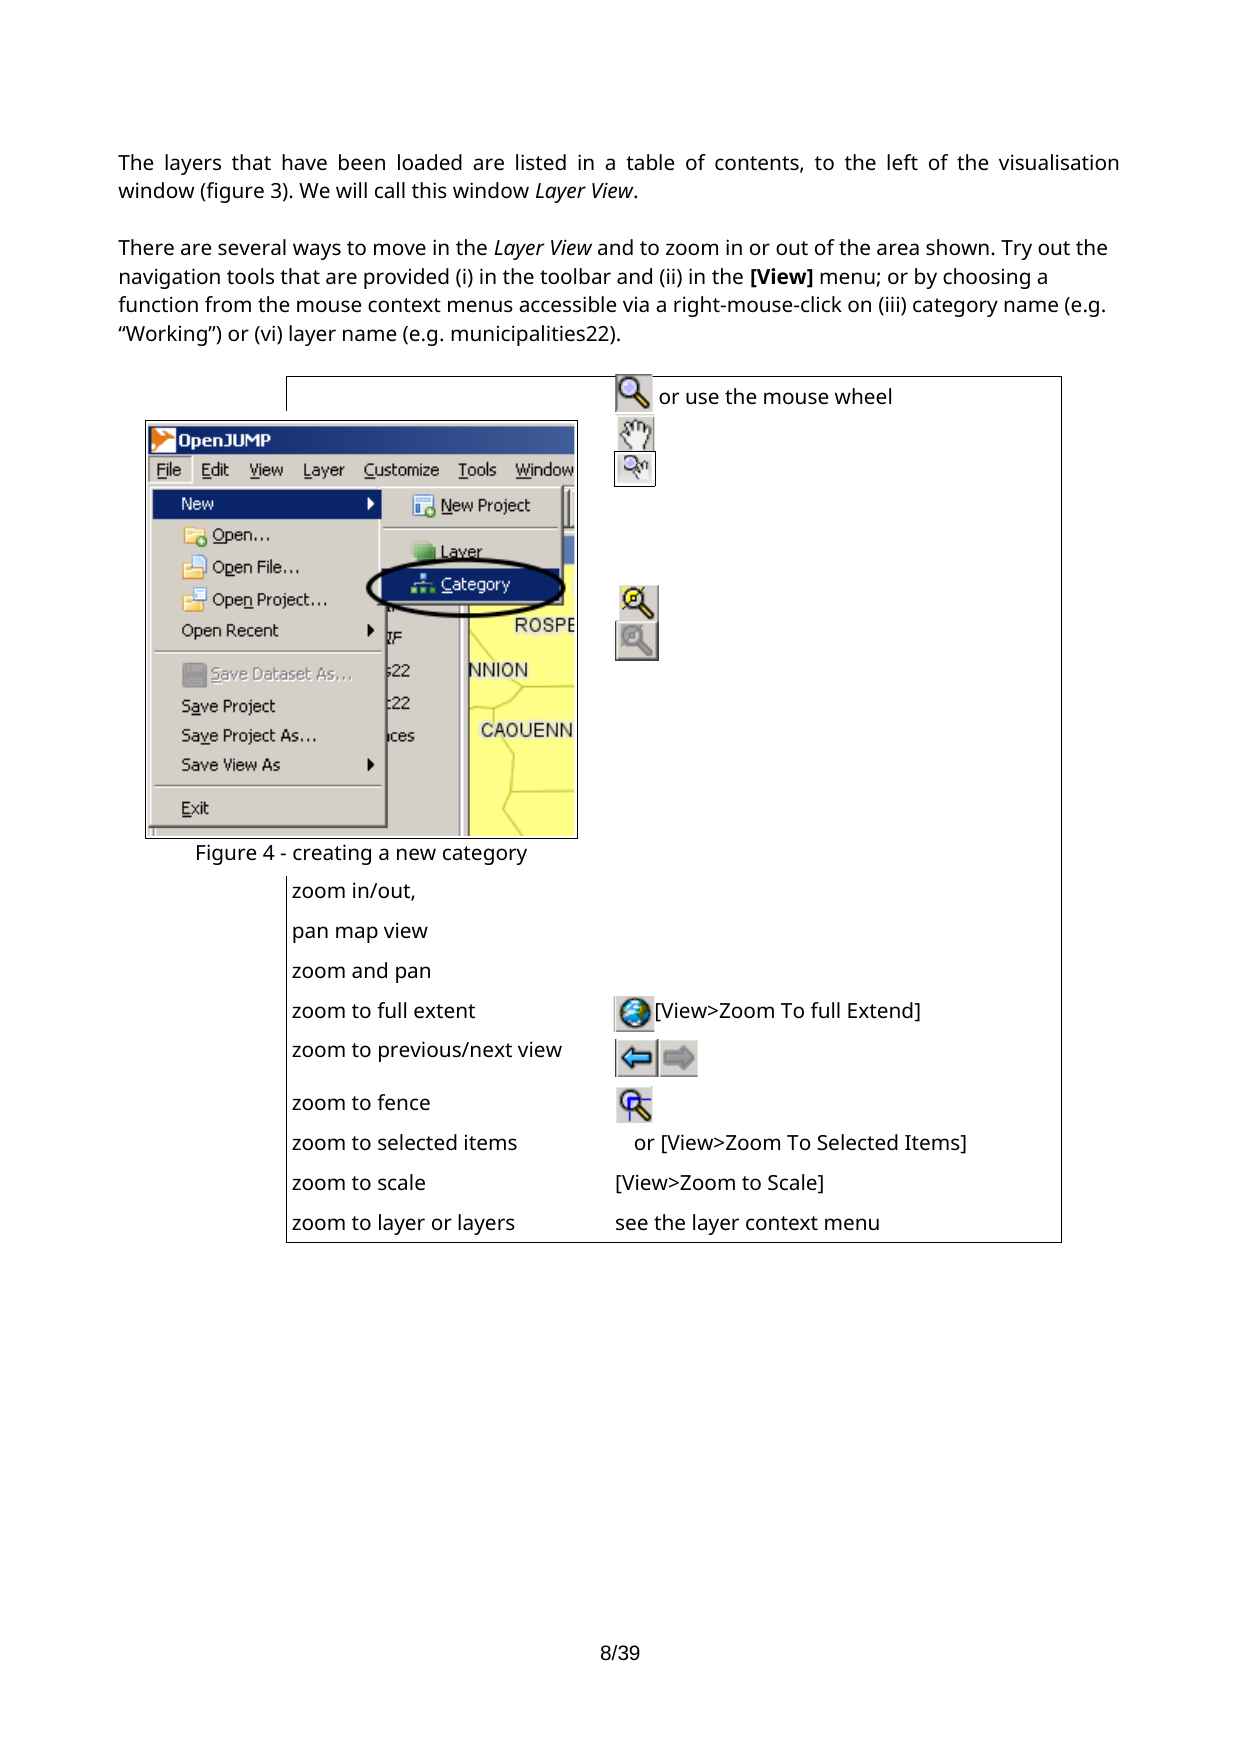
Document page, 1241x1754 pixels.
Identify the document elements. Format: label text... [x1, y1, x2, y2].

table_cell [609, 950, 1061, 990]
table_cell pan map view [287, 910, 609, 950]
table_cell [609, 910, 1061, 950]
picture [147, 422, 575, 836]
table_cell zoom to previous/next view [287, 1030, 609, 1082]
table_cell [View>Zoom to Scale] [609, 1162, 1061, 1202]
picture [615, 1039, 698, 1077]
picture [613, 996, 655, 1032]
table_cell zoom to fence [287, 1082, 609, 1122]
table_cell zoom to full extent [287, 990, 609, 1030]
table_cell zoom to layer or layers [287, 1202, 609, 1242]
picture [617, 454, 652, 483]
table_header [609, 415, 1061, 910]
picture [615, 414, 655, 451]
picture [615, 374, 653, 412]
table_cell zoom to scale [287, 1162, 609, 1202]
text Figure 9 - creating a new category [141, 421, 581, 867]
picture [615, 1086, 653, 1123]
text There are several ways to move in the Layer View and to zoom in or out of the area shown. Try out the navigation tools that are provided (i) in the toolbar and (ii) in the [View] menu; or by choosing a function from the mouse context menus accessible via a right-mouse-click on (iii) category name (e.g. “Working”) or (vi) layer name (e.g. municipalities22). [118, 233, 1122, 347]
table_header or use the mouse wheel [609, 377, 1061, 414]
table_cell [609, 1082, 1061, 1122]
table_header zoom in/out, [287, 377, 609, 910]
table_cell or [View>Zoom To full Extend] [609, 990, 1061, 1030]
table_cell or [View>Zoom To Selected Items] [609, 1122, 1061, 1162]
table_cell [609, 1030, 1061, 1039]
table_cell zoom to selected items [287, 1122, 609, 1162]
table_cell zoom and pan [287, 950, 609, 990]
table_cell see the layer context menu [609, 1202, 1061, 1242]
text The layers that have been loaded are listed in a table of contents, to the left of the visualisation window (figure 3). We will call this window Layer View. [118, 148, 1122, 205]
table_cell [609, 1040, 1061, 1082]
picture [615, 584, 659, 661]
